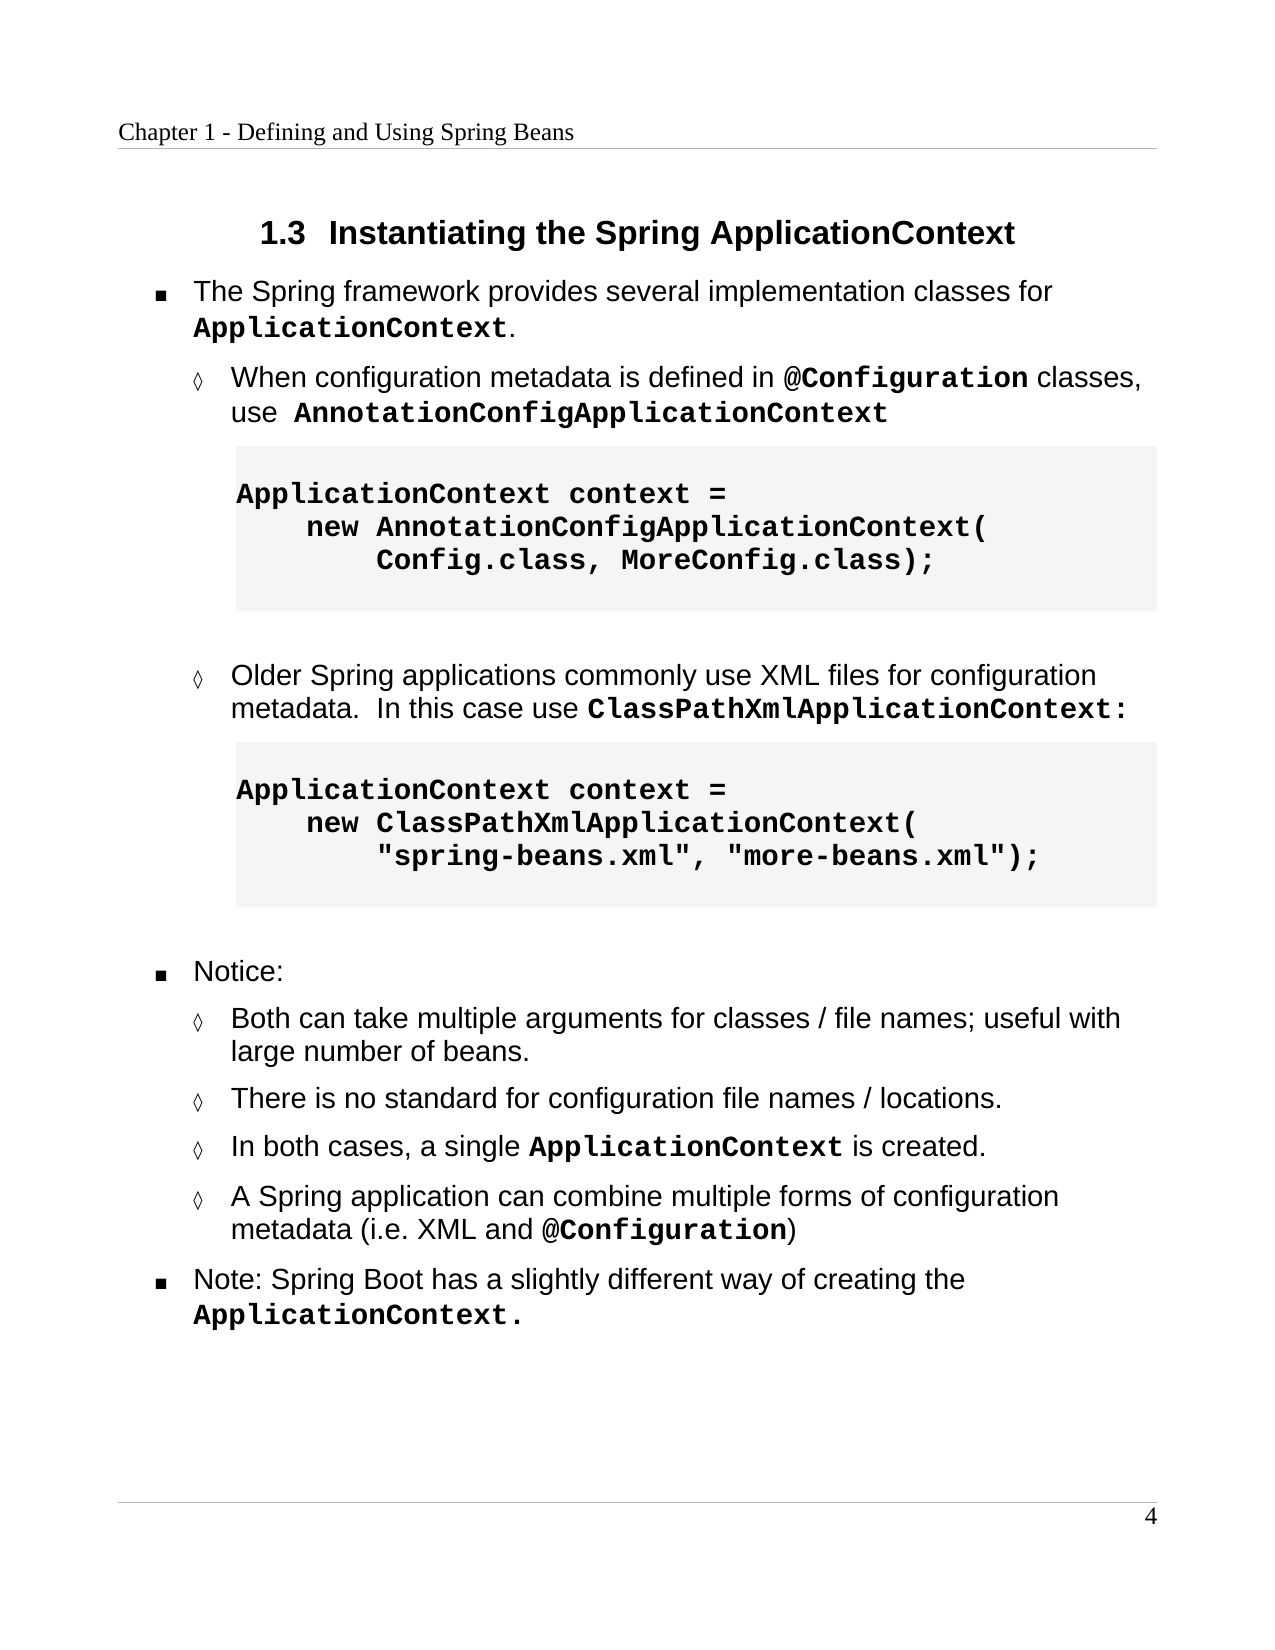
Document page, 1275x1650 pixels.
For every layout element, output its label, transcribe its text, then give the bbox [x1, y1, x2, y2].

list A Spring application can combine multiple forms of configuration metadata (i.e. XML and @Configuration) [193, 1180, 1157, 1248]
list Both can take multiple arguments for classes / file names; useful with large number of beans. [193, 1002, 1157, 1067]
list Older Spring applications commonly use XML files for configuration metadata. In this case use ClassPathXmlApplicationContext: [193, 659, 1157, 727]
text ApplicationContext context = [236, 775, 1157, 808]
text Config.class, MoreConfig.class); [236, 545, 1157, 578]
list There is no standard for configuration file names / locations. [193, 1082, 1157, 1115]
text new AnnotationConfigApplicationContext( [236, 512, 1157, 545]
text ApplicationContext context = [236, 479, 1157, 512]
list When configuration metadata is defined in @Configuration classes, use AnnotationConfigApplicationContext [193, 361, 1157, 431]
list The Spring framework provides several implementation classes for ApplicationContext. [156, 275, 1157, 346]
text "spring-beans.xml", "more-beans.xml"); [236, 841, 1157, 874]
subtitle Instantiating the Spring ApplicationContext [118, 214, 1157, 251]
list Note: Spring Boot has a slightly different way of creating the ApplicationContext. [156, 1263, 1157, 1333]
list In both cases, a single ApplicationContext is created. [193, 1130, 1157, 1165]
list Notice: [156, 954, 1157, 987]
text new ClassPathXmlApplicationContext( [236, 808, 1157, 841]
